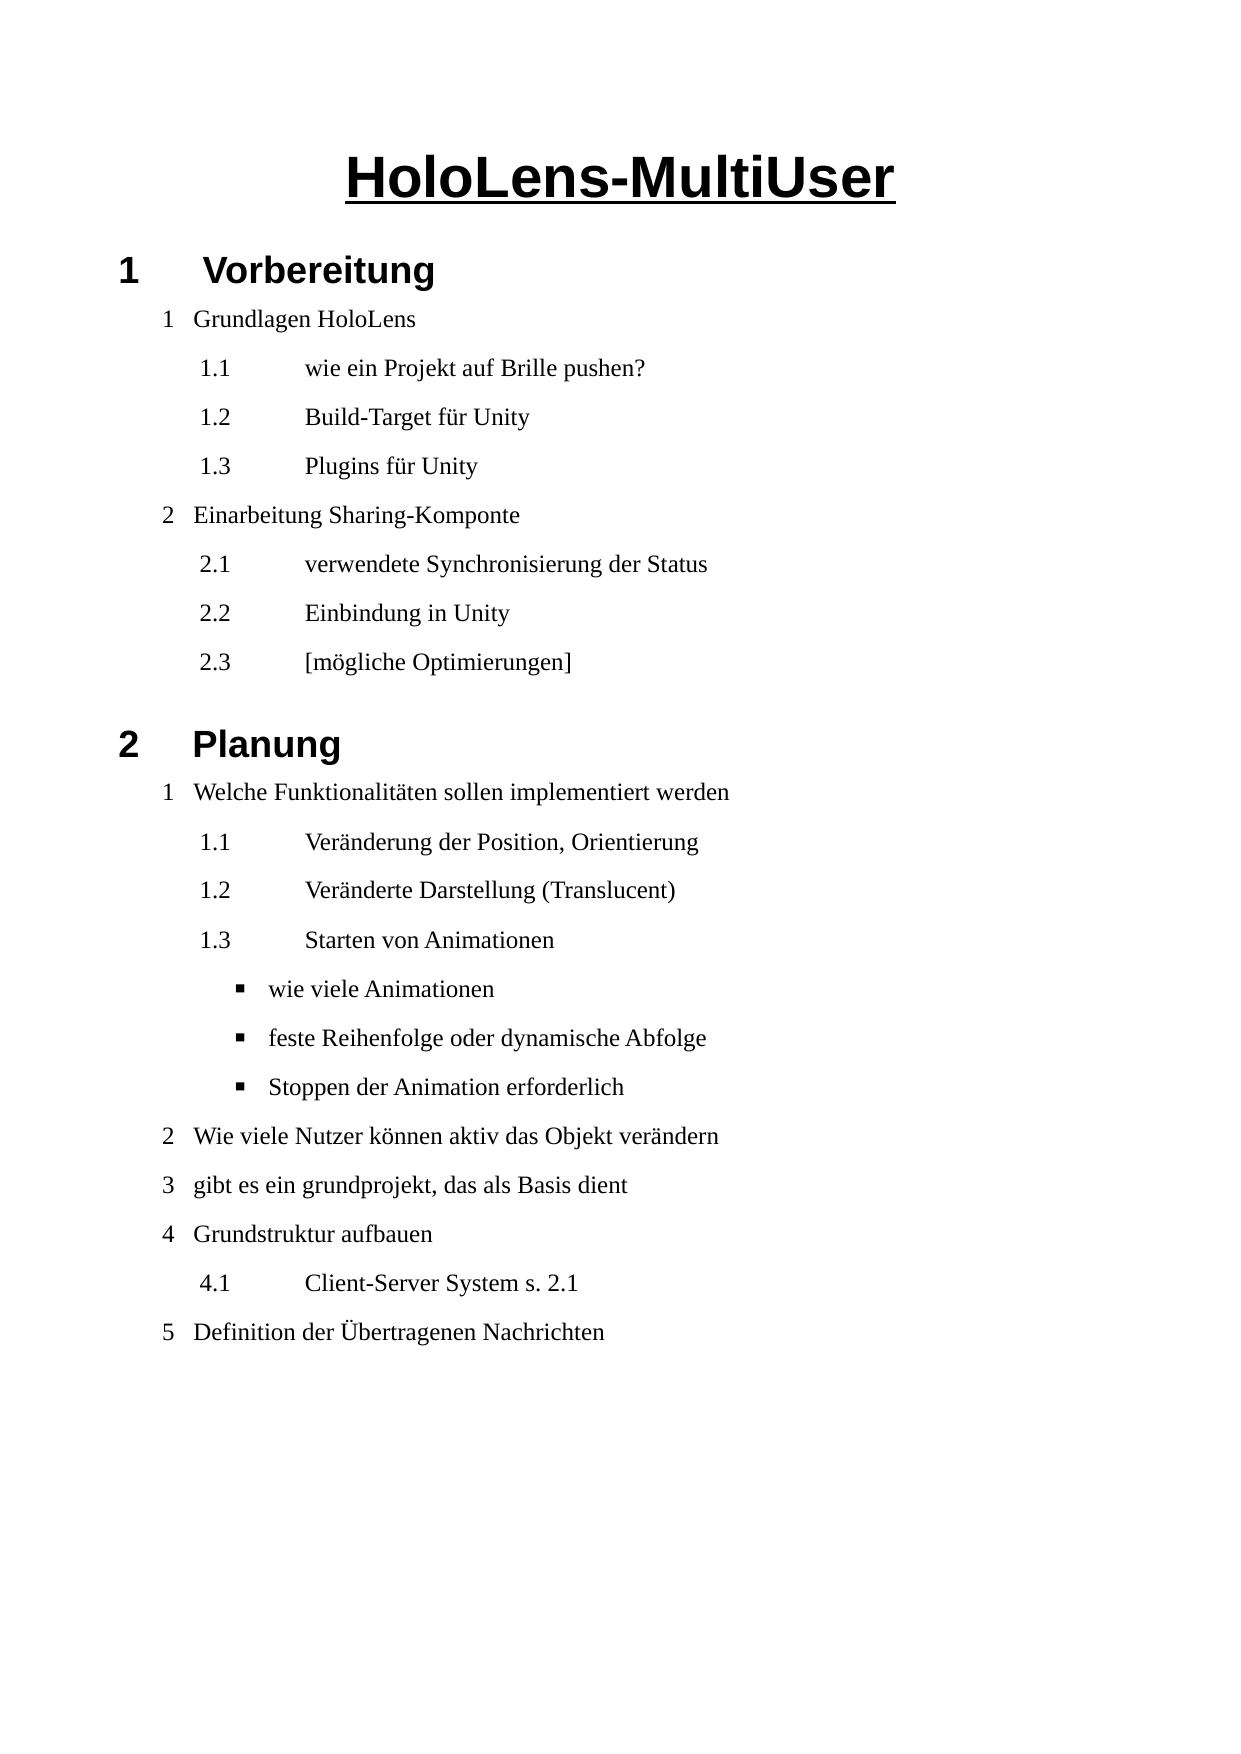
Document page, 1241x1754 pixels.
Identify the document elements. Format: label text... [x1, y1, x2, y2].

list Definition der Übertragenen Nachrichten [156, 1317, 1122, 1346]
list Welche Funktionalitäten sollen implementiert werden [156, 777, 1122, 806]
list Einarbeitung Sharing-Komponte [156, 500, 1122, 529]
list Veränderte Darstellung (Translucent) [193, 876, 1122, 904]
subtitle Vorbereitung [118, 248, 1122, 291]
list Wie viele Nutzer können aktiv das Objekt verändern [156, 1121, 1122, 1150]
list Stoppen der Animation erforderlich [231, 1072, 1122, 1101]
list Build-Target für Unity [193, 402, 1122, 431]
list gibt es ein grundprojekt, das als Basis dient [156, 1170, 1122, 1199]
list Client-Server System s. 2.1 [193, 1268, 1122, 1297]
list [mögliche Optimierungen] [193, 647, 1122, 676]
list Veränderung der Position, Orientierung [193, 827, 1122, 855]
list feste Reihenfolge oder dynamische Abfolge [231, 1023, 1122, 1052]
list Starten von Animationen [193, 925, 1122, 953]
list Grundstruktur aufbauen [156, 1219, 1122, 1248]
subtitle Planung [118, 721, 1122, 765]
list wie viele Animationen [231, 974, 1122, 1002]
list Plugins für Unity [193, 451, 1122, 480]
list verwendete Synchronisierung der Status [193, 549, 1122, 578]
list wie ein Projekt auf Brille pushen? [193, 353, 1122, 382]
list Grundlagen HoloLens [156, 304, 1122, 333]
list Einbindung in Unity [193, 598, 1122, 627]
title HoloLens-MultiUser [118, 143, 1122, 210]
